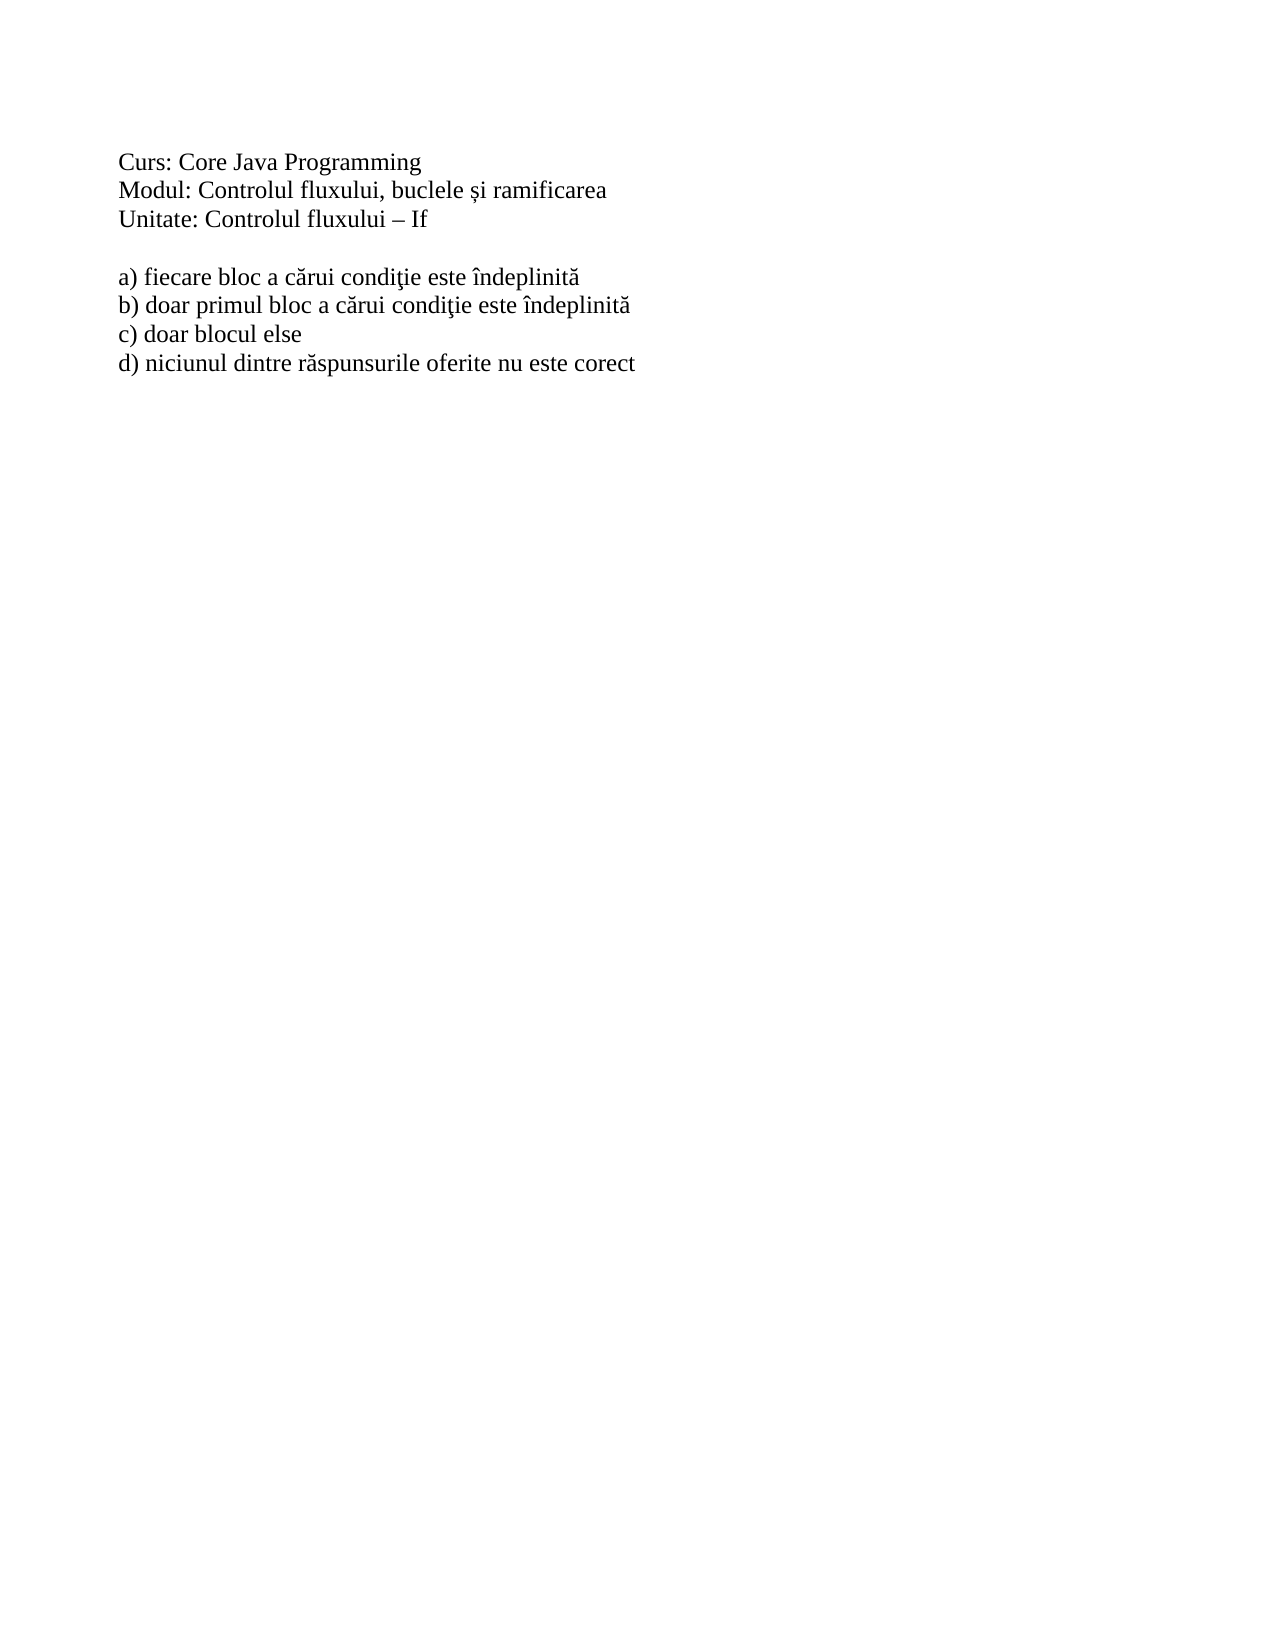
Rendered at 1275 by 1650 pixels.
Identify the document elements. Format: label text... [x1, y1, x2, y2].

text Unitate: Controlul fluxului – If [118, 204, 1157, 233]
text Curs: Core Java Programming [118, 147, 1157, 176]
text b) doar primul bloc a cărui condiţie este îndeplinită [118, 291, 1157, 319]
text d) niciunul dintre răspunsurile oferite nu este corect [118, 348, 1157, 377]
text c) doar blocul else [118, 319, 1157, 348]
text a) fiecare bloc a cărui condiţie este îndeplinită [118, 262, 1157, 291]
text Modul: Controlul fluxului, buclele și ramificarea [118, 176, 1157, 204]
